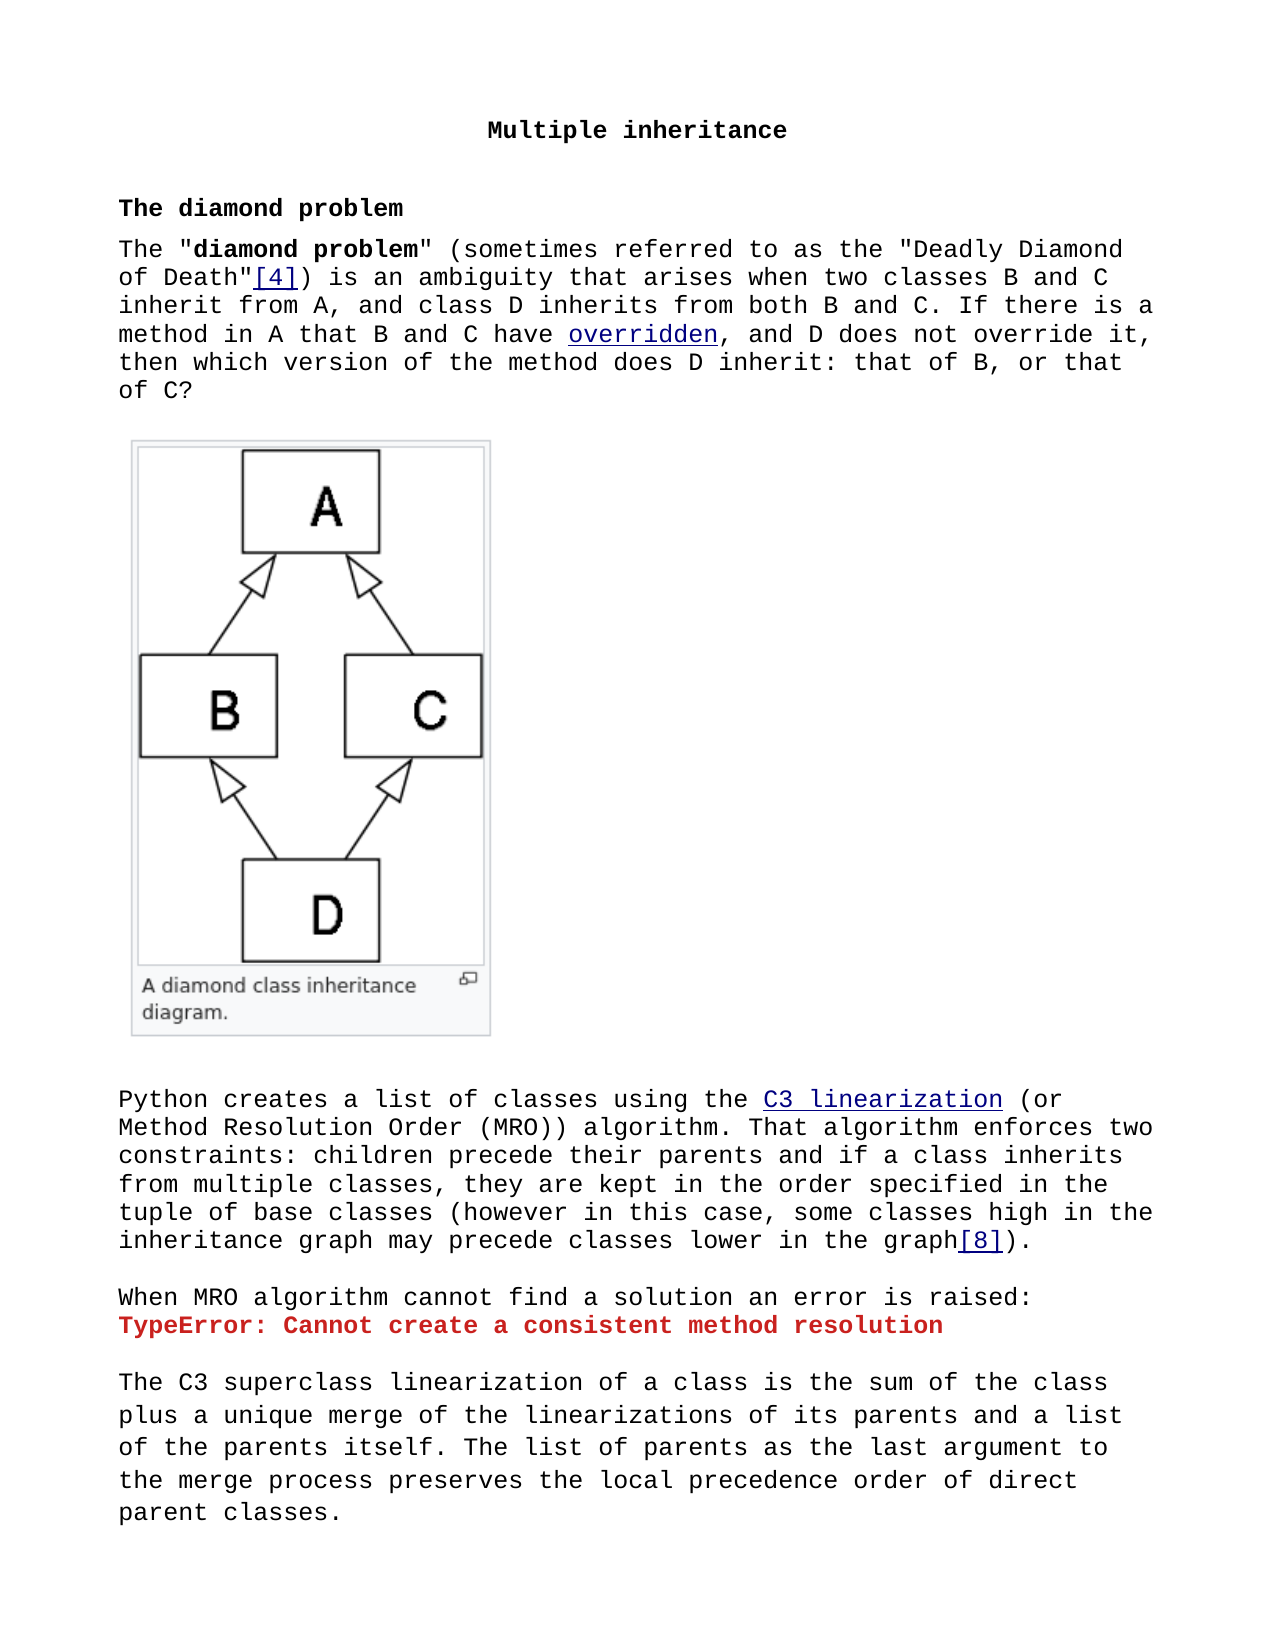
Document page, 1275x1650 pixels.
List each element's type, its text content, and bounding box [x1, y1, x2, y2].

text When MRO algorithm cannot find a solution an error is raised: [118, 1285, 1157, 1313]
picture [125, 434, 496, 1046]
subtitle The diamond problem [118, 196, 1157, 224]
text Multiple inheritance [118, 118, 1157, 146]
text The C3 superclass linearization of a class is the sum of the class plus a unique merge of the linearizations of its parents and a list of the parents itself. The list of parents as the last argument to the merge process preserves the local precedence order of direct parent classes. [118, 1370, 1157, 1528]
text TypeError: Cannot create a consistent method resolution [118, 1313, 1157, 1341]
text Python creates a list of classes using the C3 linearization (or Method Resolution Order (MRO)) algorithm. That algorithm enforces two constraints: children precede their parents and if a class inherits from multiple classes, they are kept in the order specified in the tuple of base classes (however in this case, some classes high in the inheritance graph may precede classes lower in the graph[8]). [118, 1086, 1157, 1256]
text The "diamond problem" (sometimes referred to as the "Deadly Diamond of Death"[4]) is an ambiguity that arises when two classes B and C inherit from A, and class D inherits from both B and C. If there is a method in A that B and C have overridden, and D does not override it, then which version of the method does D inherit: that of B, or that of C? [118, 236, 1157, 406]
